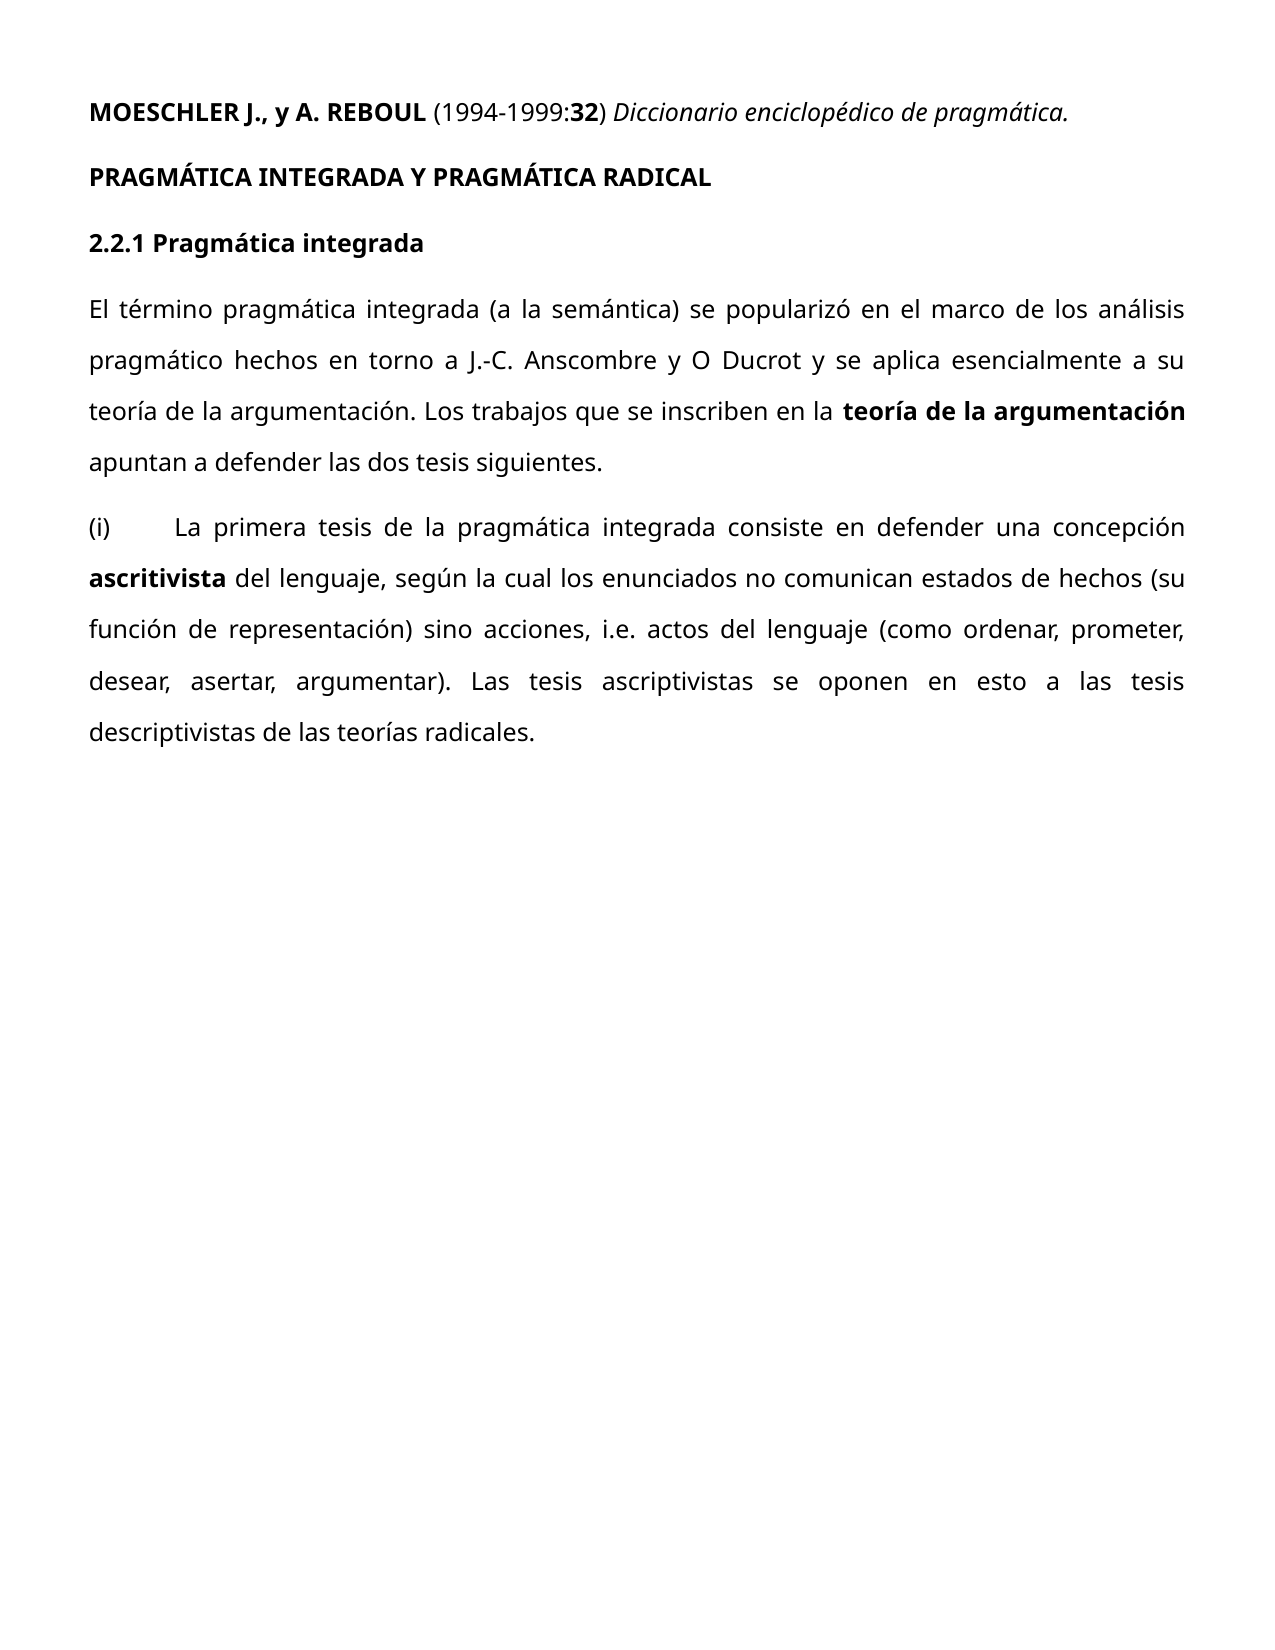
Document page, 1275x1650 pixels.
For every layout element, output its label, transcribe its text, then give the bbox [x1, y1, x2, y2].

text El término pragmática integrada (a la semántica) se popularizó en el marco de los análisis pragmático hechos en torno a J.-C. Anscombre y O Ducrot y se aplica esencialmente a su teoría de la argumentación. Los trabajos que se inscriben en la teoría de la argumentación apuntan a defender las dos tesis siguientes. [88, 291, 1186, 478]
text (i) La primera tesis de la pragmática integrada consiste en defender una concepción ascritivista del lenguaje, según la cual los enunciados no comunican estados de hechos (su función de representación) sino acciones, i.e. actos del lenguaje (como ordenar, prometer, desear, asertar, argumentar). Las tesis ascriptivistas se oponen en esto a las tesis descriptivistas de las teorías radicales. [88, 510, 1186, 748]
text MOESCHLER J., y A. REBOUL (1994-1999:32) Diccionario enciclopédico de pragmática. [88, 94, 1186, 128]
text PRAGMÁTICA INTEGRADA Y PRAGMÁTICA RADICAL [88, 160, 1186, 194]
text 2.2.1 Pragmática integrada [88, 226, 1186, 260]
